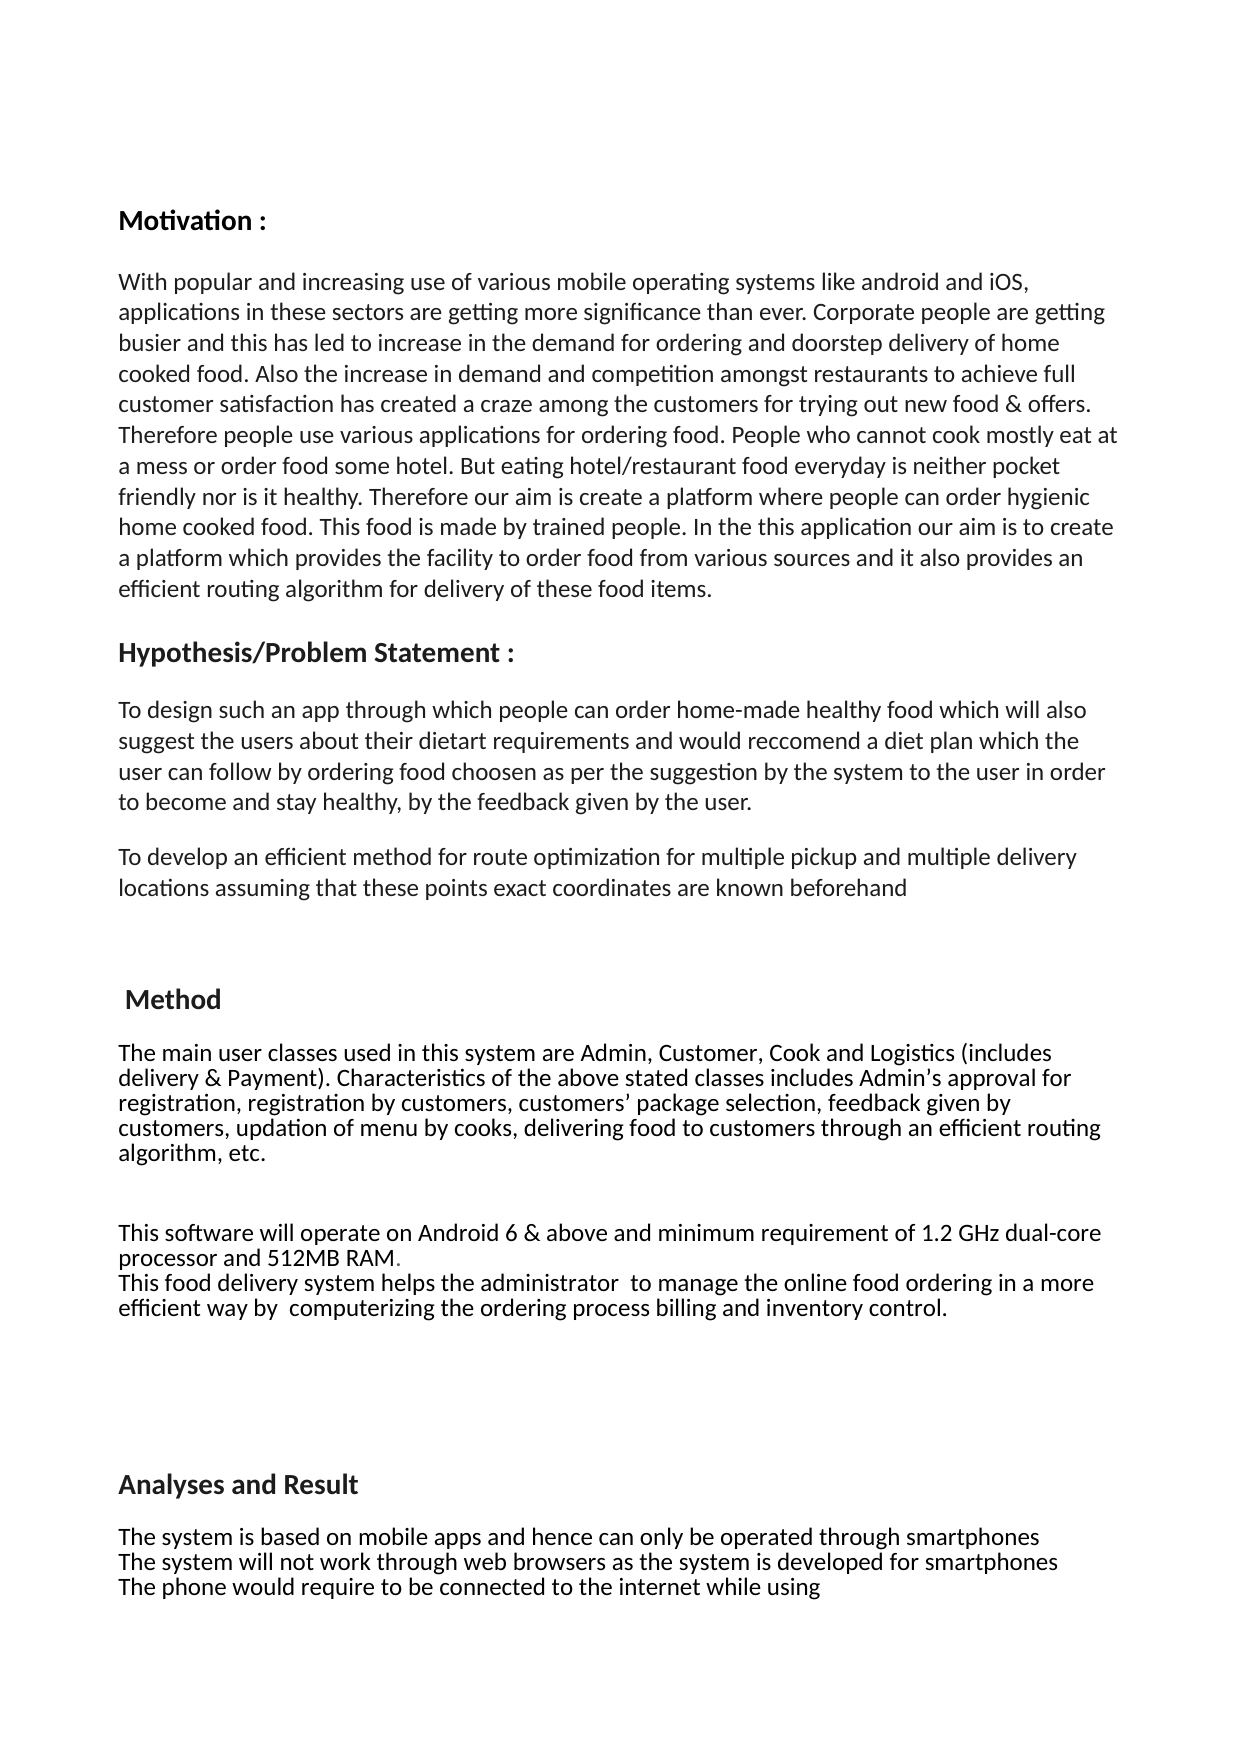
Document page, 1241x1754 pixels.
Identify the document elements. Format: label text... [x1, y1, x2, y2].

text Hypothesis/Problem Statement : [118, 634, 1122, 670]
text To design such an app through which people can order home-made healthy food which will also suggest the users about their dietart requirements and would reccomend a diet plan which the user can follow by ordering food choosen as per the suggestion by the system to the user in order to become and stay healthy, by the feedback given by the user. [118, 694, 1122, 817]
text The phone would require to be connected to the internet while using [118, 1576, 1122, 1601]
text Method [118, 981, 1122, 1017]
text The main user classes used in this system are Admin, Customer, Cook and Logistics (includes delivery & Payment). Characteristics of the above stated classes includes Admin’s approval for registration, registration by customers, customers’ package selection, feedback given by customers, updation of menu by cooks, delivering food to customers through an efficient routing algorithm, etc. [118, 1041, 1122, 1166]
text The system will not work through web browsers as the system is developed for smartphones [118, 1551, 1122, 1576]
text Motivation : [118, 202, 1122, 238]
text The system is based on mobile apps and hence can only be operated through smartphones [118, 1526, 1122, 1551]
text This software will operate on Android 6 & above and minimum requirement of 1.2 GHz dual-core processor and 512MB RAM. [118, 1221, 1122, 1271]
text This food delivery system helps the administrator to manage the online food ordering in a more efficient way by computerizing the ordering process billing and inventory control. [118, 1271, 1122, 1321]
text With popular and increasing use of various mobile operating systems like android and iOS, applications in these sectors are getting more significance than ever. Corporate people are getting busier and this has led to increase in the demand for ordering and doorstep delivery of home cooked food. Also the increase in demand and competition amongst restaurants to achieve full customer satisfaction has created a craze among the customers for trying out new food & offers. Therefore people use various applications for ordering food. People who cannot cook mostly eat at a mess or order food some hotel. But eating hotel/restaurant food everyday is neither pocket friendly nor is it healthy. Therefore our aim is create a platform where people can order hygienic home cooked food. This food is made by trained people. In the this application our aim is to create a platform which provides the facility to order food from various sources and it also provides an efficient routing algorithm for delivery of these food items. [118, 266, 1122, 603]
text To develop an efficient method for route optimization for multiple pickup and multiple delivery locations assuming that these points exact coordinates are known beforehand [118, 841, 1122, 902]
text Analyses and Result [118, 1466, 1122, 1501]
